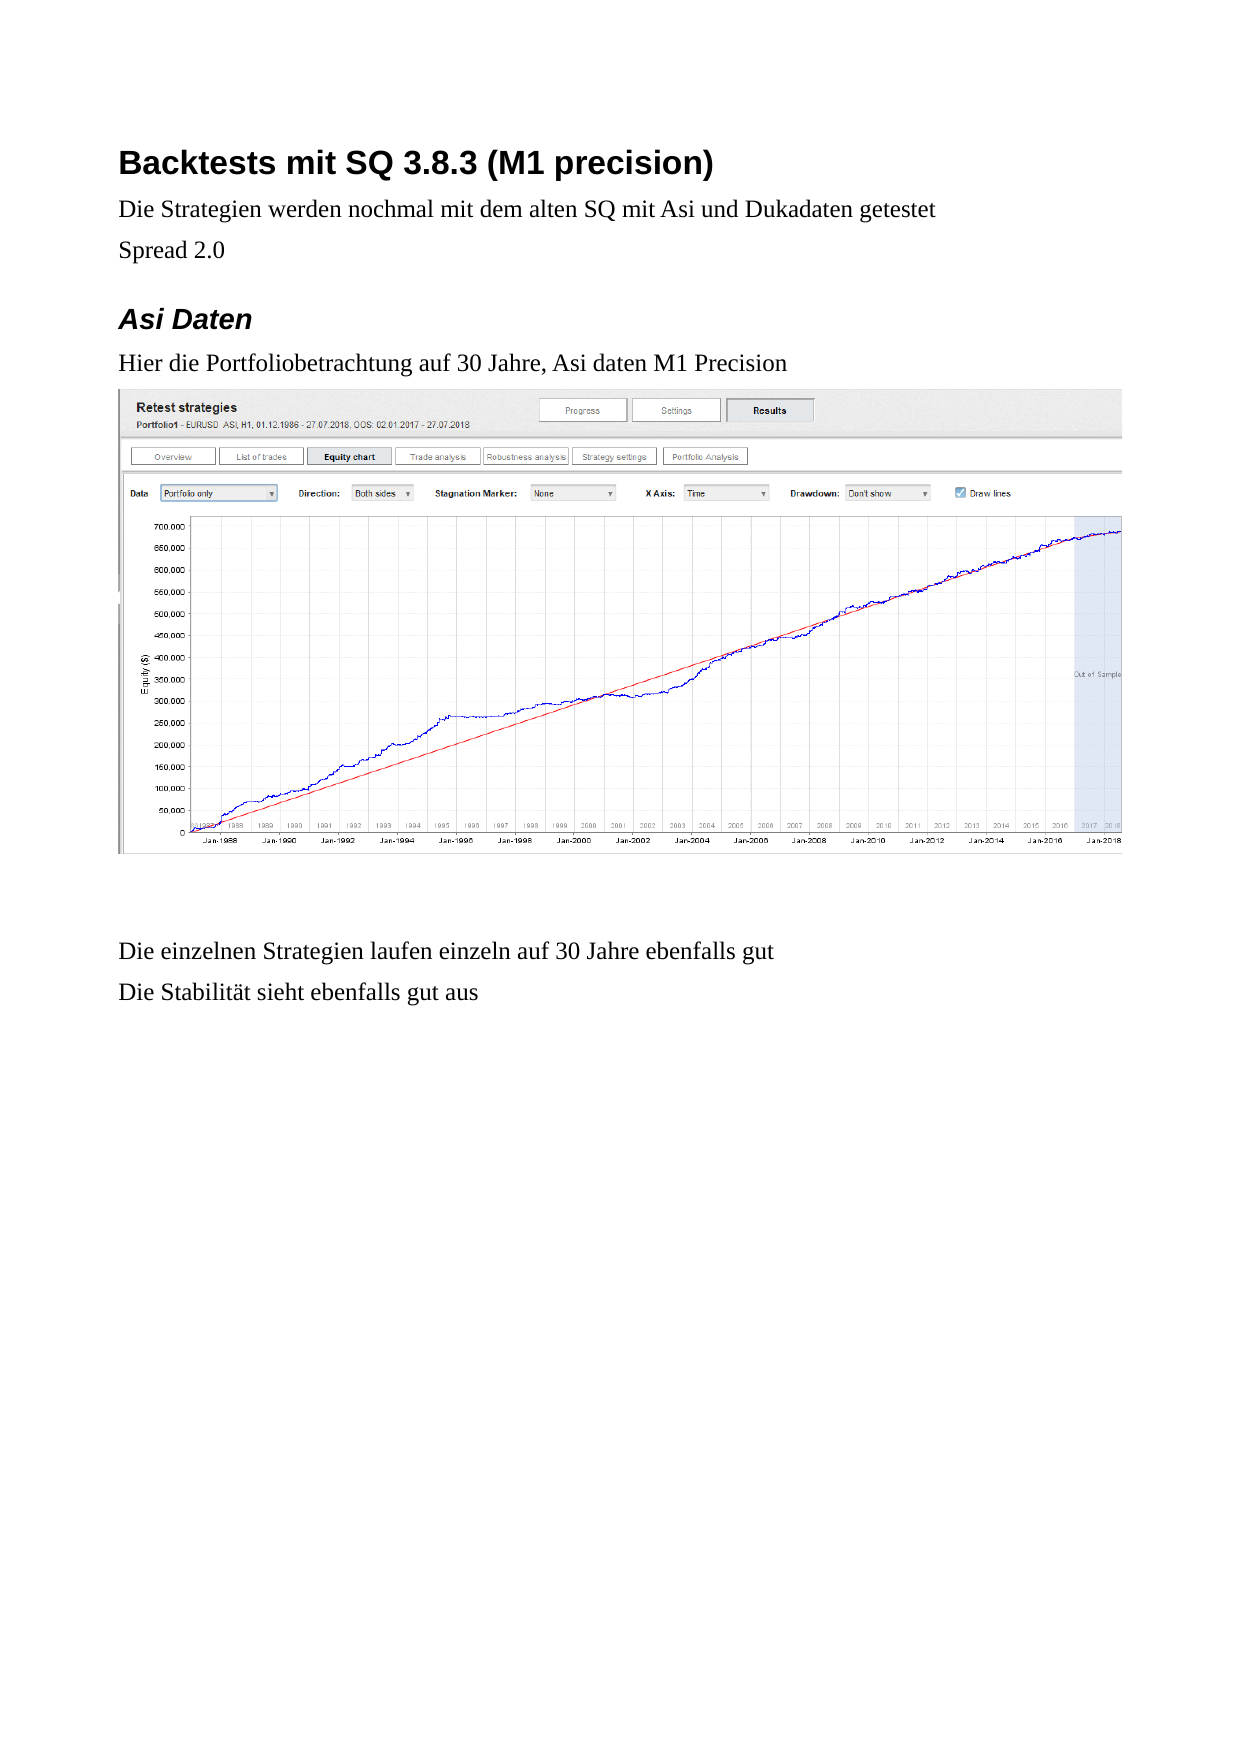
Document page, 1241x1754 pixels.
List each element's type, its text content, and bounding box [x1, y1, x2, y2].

subtitle Asi Daten [118, 302, 1122, 335]
picture [118, 389, 1123, 854]
text Spread 2.0 [118, 236, 1122, 264]
subtitle Backtests mit SQ 3.8.3 (M1 precision) [118, 143, 1122, 182]
text Hier die Portfoliobetrachtung auf 30 Jahre, Asi daten M1 Precision [118, 348, 1122, 377]
text Die einzelnen Strategien laufen einzeln auf 30 Jahre ebenfalls gut [118, 936, 1122, 965]
text Die Strategien werden nochmal mit dem alten SQ mit Asi und Dukadaten getestet [118, 194, 1122, 223]
text Die Stabilität sieht ebenfalls gut aus [118, 977, 1122, 1006]
